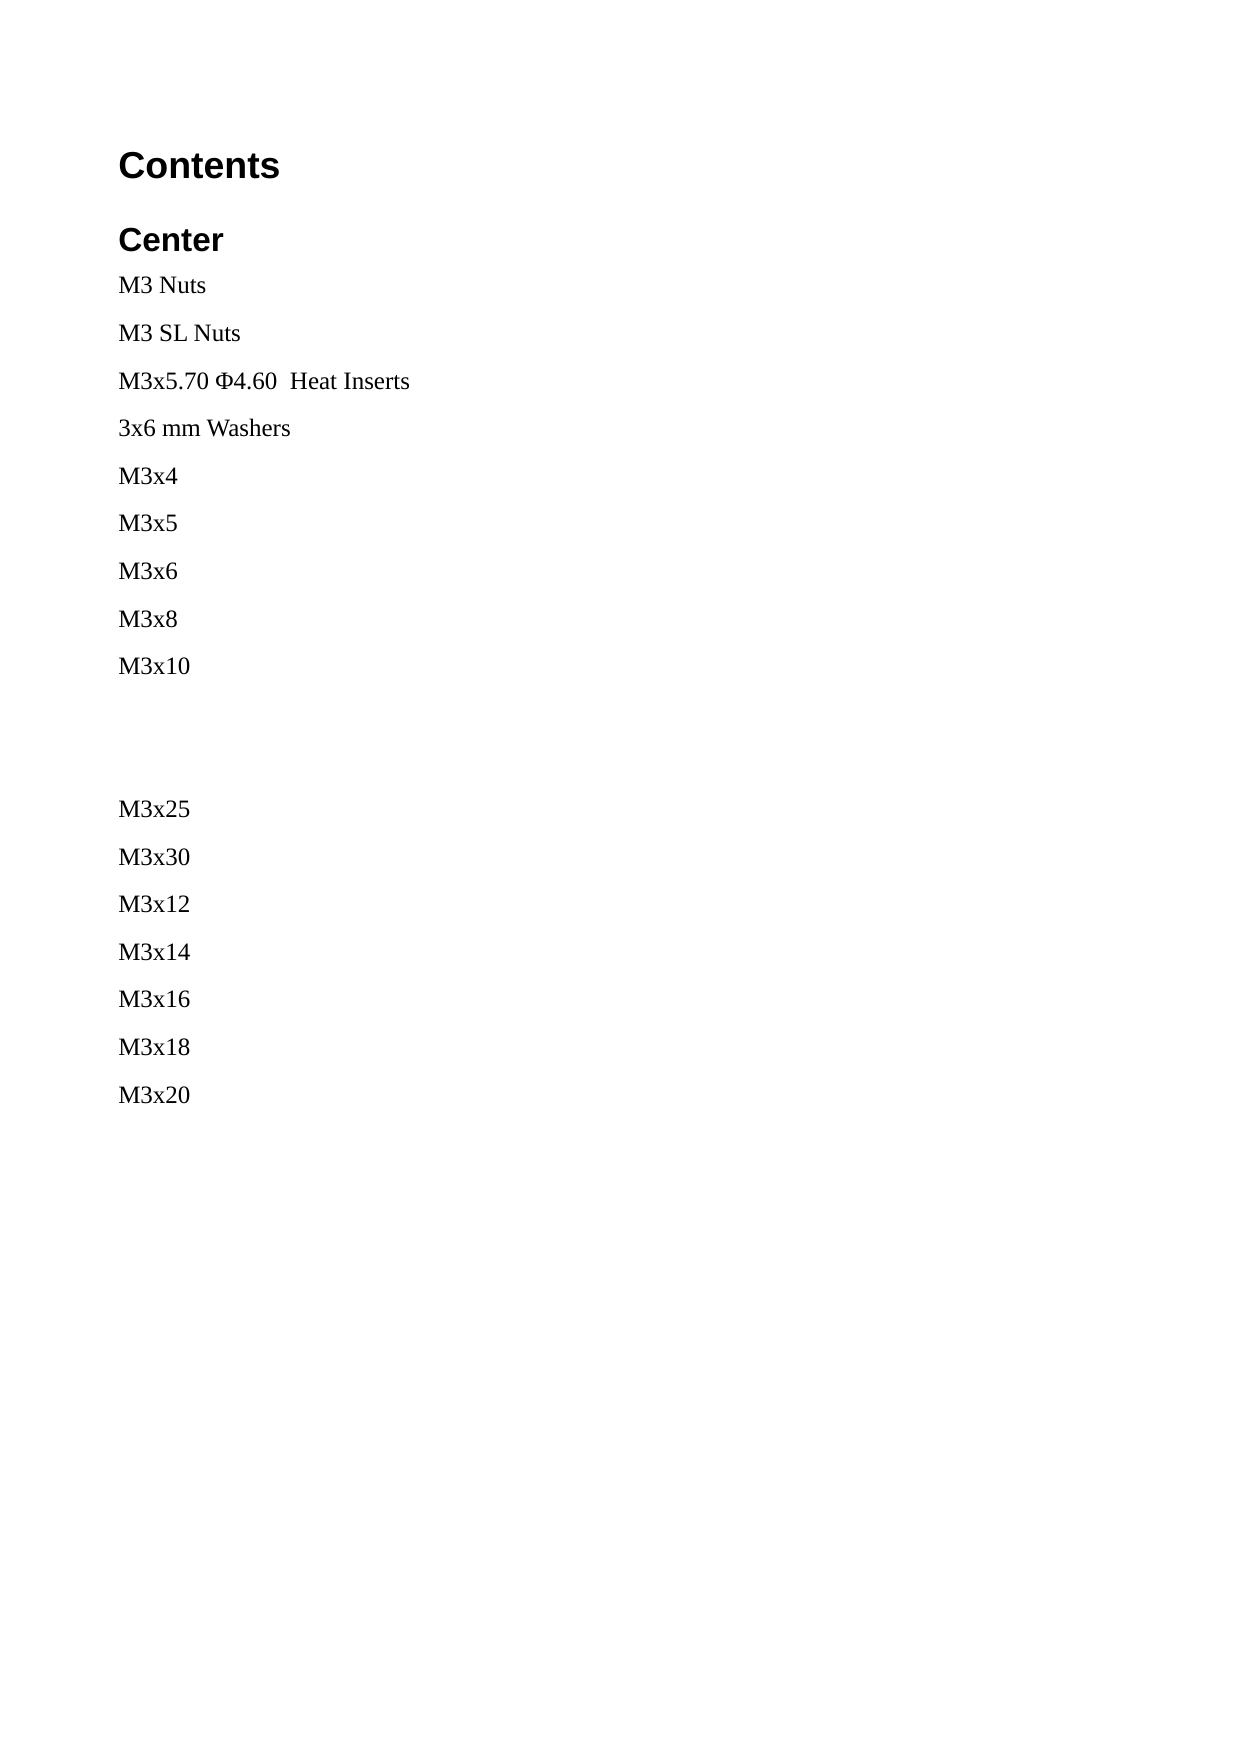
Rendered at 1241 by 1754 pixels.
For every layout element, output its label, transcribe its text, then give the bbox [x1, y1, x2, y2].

text M3 Nuts [118, 271, 1122, 299]
text M3x12 [118, 889, 1122, 918]
text M3x6 [118, 556, 1122, 585]
text M3x18 [118, 1032, 1122, 1061]
subtitle Center [118, 219, 1122, 258]
text M3x8 [118, 604, 1122, 632]
text M3 SL Nuts [118, 318, 1122, 347]
text M3x30 [118, 842, 1122, 871]
text M3x4 [118, 461, 1122, 490]
text M3x14 [118, 937, 1122, 966]
subtitle Contents [118, 143, 1122, 186]
text 3x6 mm Washers [118, 413, 1122, 442]
text M3x5.70 Φ4.60 Heat Inserts [118, 366, 1122, 394]
text M3x16 [118, 984, 1122, 1013]
text M3x20 [118, 1080, 1122, 1108]
text M3x10 [118, 651, 1122, 680]
text M3x5 [118, 508, 1122, 537]
text M3x25 [118, 794, 1122, 823]
